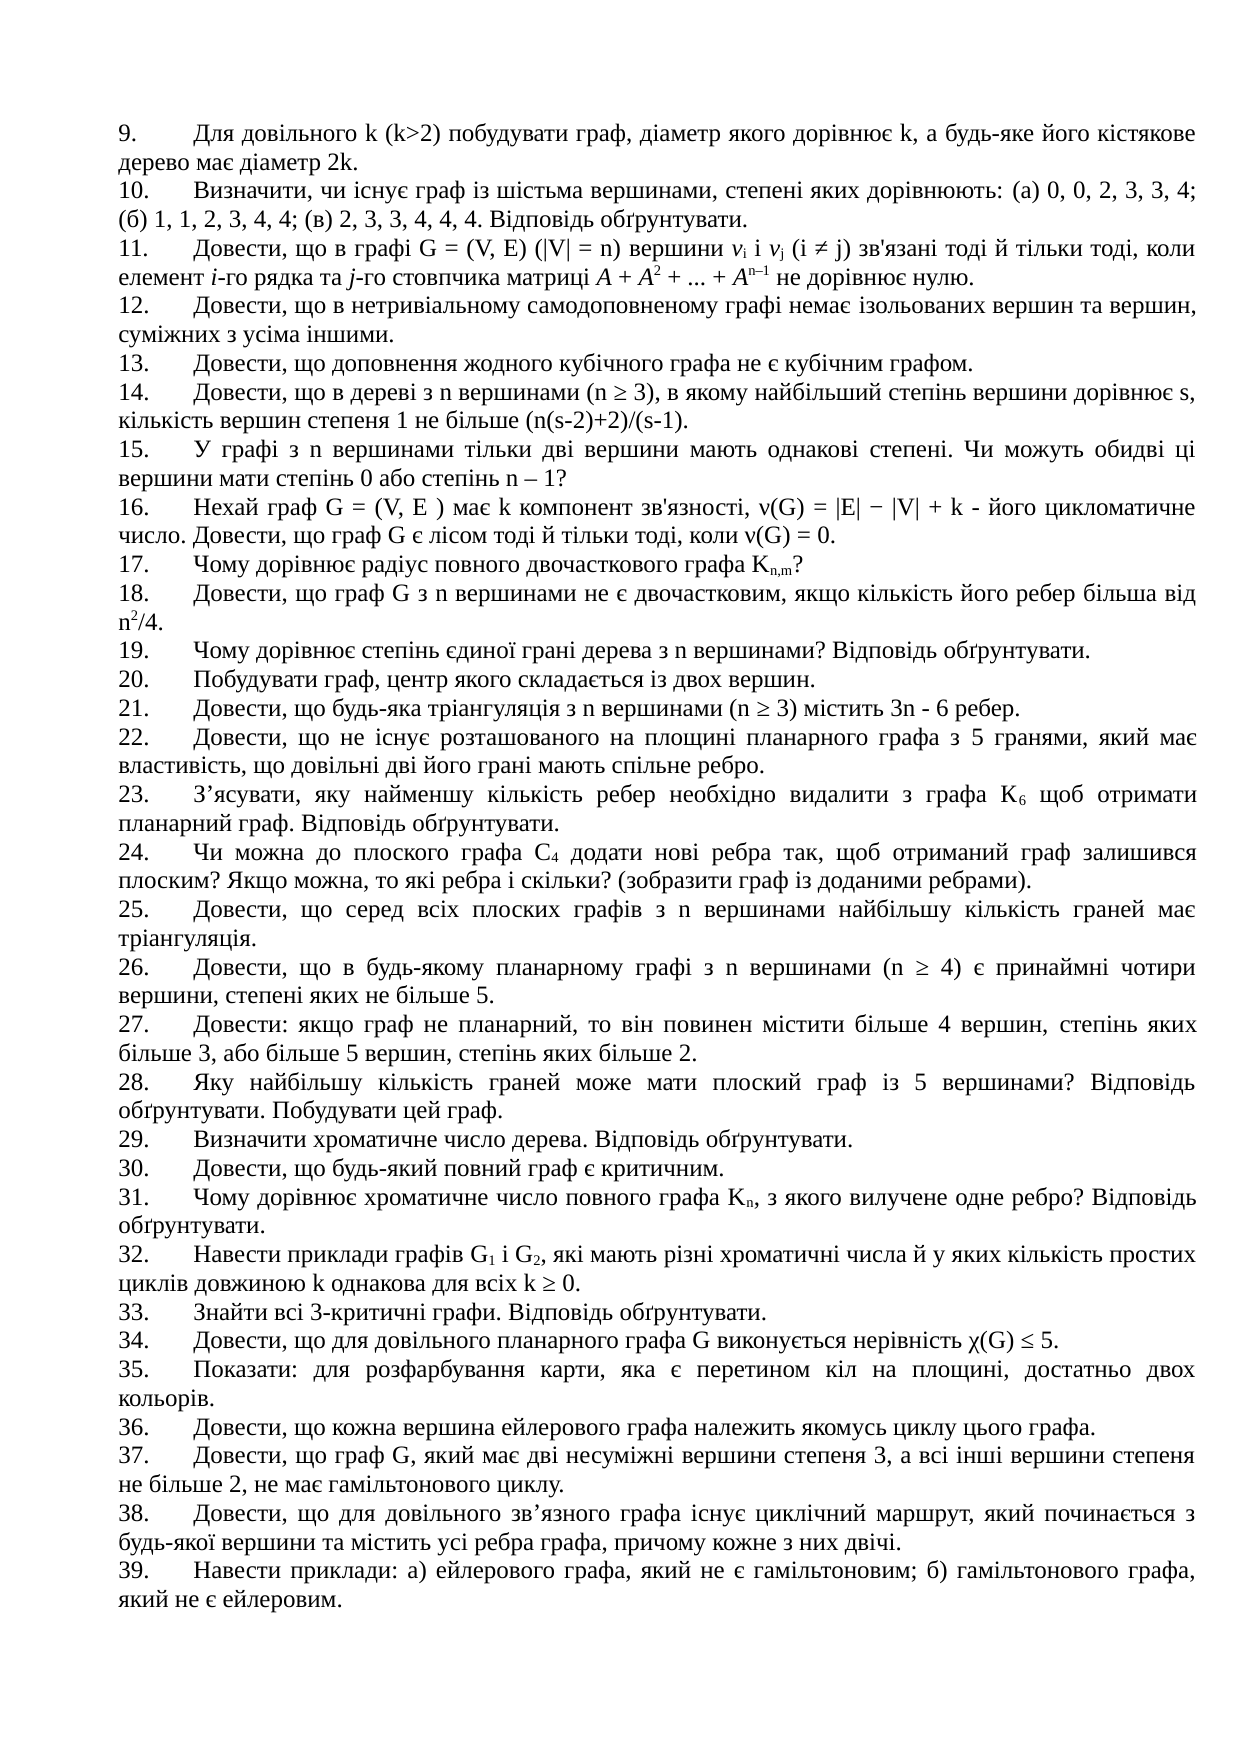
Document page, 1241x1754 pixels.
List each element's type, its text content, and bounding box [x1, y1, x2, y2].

list Довести, що не існує розташованого на площині планарного графа з 5 гранями, який має властивість, що довільні дві його грані мають спільне ребро. [118, 722, 1197, 779]
list Показати: для розфарбування карти, яка є перетином кіл на площині, достатньо двох кольорів. [118, 1354, 1197, 1412]
list У графі з n вершинами тільки дві вершини мають однакові степені. Чи можуть обидві ці вершини мати степінь 0 або степінь n – 1? [118, 434, 1197, 492]
list Для довільного k (k>2) побудувати граф, діаметр якого дорівнює k, а будь-яке його кістякове дерево має діаметр 2k. [118, 118, 1197, 176]
list Довести, що граф G, який має дві несуміжні вершини степеня 3, а всі інші вершини степеня не більше 2, не має гамільтонового циклу. [118, 1441, 1197, 1498]
list Довести, що в дереві з n вершинами (n ≥ 3), в якому найбільший степінь вершини дорівнює s, кількість вершин степеня 1 не більше (n(s-2)+2)/(s-1). [118, 377, 1197, 434]
list Довести, що будь-яка тріангуляція з n вершинами (n ≥ 3) містить 3n - 6 ребер. [118, 693, 1197, 722]
list Довести, що в нетривіальному самодоповненому графі немає ізольованих вершин та вершин, суміжних з усіма іншими. [118, 291, 1197, 348]
list Довести, що серед всіх плоских графів з n вершинами найбільшу кількість граней має тріангуляція. [118, 894, 1197, 952]
list Чому дорівнює степінь єдиної грані дерева з n вершинами? Відповідь обґрунтувати. [118, 636, 1197, 664]
list Побудувати граф, центр якого складається із двох вершин. [118, 664, 1197, 693]
list Визначити, чи існує граф із шістьма вершинами, степені яких дорівнюють: (а) 0, 0, 2, 3, 3, 4; (б) 1, 1, 2, 3, 4, 4; (в) 2, 3, 3, 4, 4, 4. Відповідь обґрунтувати. [118, 176, 1197, 233]
list Знайти всі 3-критичні графи. Відповідь обґрунтувати. [118, 1297, 1197, 1326]
list Довести, що для довільного планарного графа G виконується нерівність χ(G) ≤ 5. [118, 1326, 1197, 1354]
list Чому дорівнює хроматичне число повного графа Kn, з якого вилучене одне ребро? Відповідь обґрунтувати. [118, 1182, 1197, 1239]
list Навести приклади графів G1 і G2, які мають різні хроматичні числа й у яких кількість простих циклів довжиною k однакова для всіх k ≥ 0. [118, 1239, 1197, 1297]
list Визначити хроматичне число дерева. Відповідь обґрунтувати. [118, 1124, 1197, 1153]
list Нехай граф G = (V, E ) має k компонент зв'язності, ν(G) = |E| − |V| + k - його цикломатичне число. Довести, що граф G є лісом тоді й тільки тоді, коли ν(G) = 0. [118, 492, 1197, 549]
list Довести, що в будь-якому планарному графі з n вершинами (n ≥ 4) є принаймні чотири вершини, степені яких не більше 5. [118, 952, 1197, 1009]
list Довести, що в графі G = (V, E) (|V| = n) вершини vi i vj (i ≠ j) зв'язані тоді й тільки тоді, коли елемент і-го рядка та j-го стовпчика матриці A + A2 + ... + An–1 не дорівнює нулю. [118, 233, 1197, 291]
list Довести, що граф G з n вершинами не є двочастковим, якщо кількість його ребер більша від n2/4. [118, 578, 1197, 636]
list Довести, що для довільного зв’язного графа існує циклічний маршрут, який починається з будь-якої вершини та містить усі ребра графа, причому кожне з них двічі. [118, 1498, 1197, 1556]
list Навести приклади: а) ейлерового графа, який не є гамільтоновим; б) гамільтонового графа, який не є ейлеровим. [118, 1556, 1197, 1613]
list Яку найбільшу кількість граней може мати плоский граф із 5 вершинами? Відповідь обґрунтувати. Побудувати цей граф. [118, 1067, 1197, 1124]
list Довести: якщо граф не планарний, то він повинен містити більше 4 вершин, степінь яких більше 3, або більше 5 вершин, степінь яких більше 2. [118, 1009, 1197, 1067]
list Чому дорівнює радіус повного двочасткового графа Kn,m? [118, 549, 1197, 578]
list Довести, що доповнення жодного кубічного графа не є кубічним графом. [118, 348, 1197, 377]
list З’ясувати, яку найменшу кількість ребер необхідно видалити з графа К6 щоб отримати планарний граф. Відповідь обґрунтувати. [118, 779, 1197, 837]
list Довести, що кожна вершина ейлерового графа належить якомусь циклу цього графа. [118, 1412, 1197, 1441]
list Чи можна до плоского графа С4 додати нові ребра так, щоб отриманий граф залишився плоским? Якщо можна, то які ребра і скільки? (зобразити граф із доданими ребрами). [118, 837, 1197, 894]
list Довести, що будь-який повний граф є критичним. [118, 1153, 1197, 1182]
